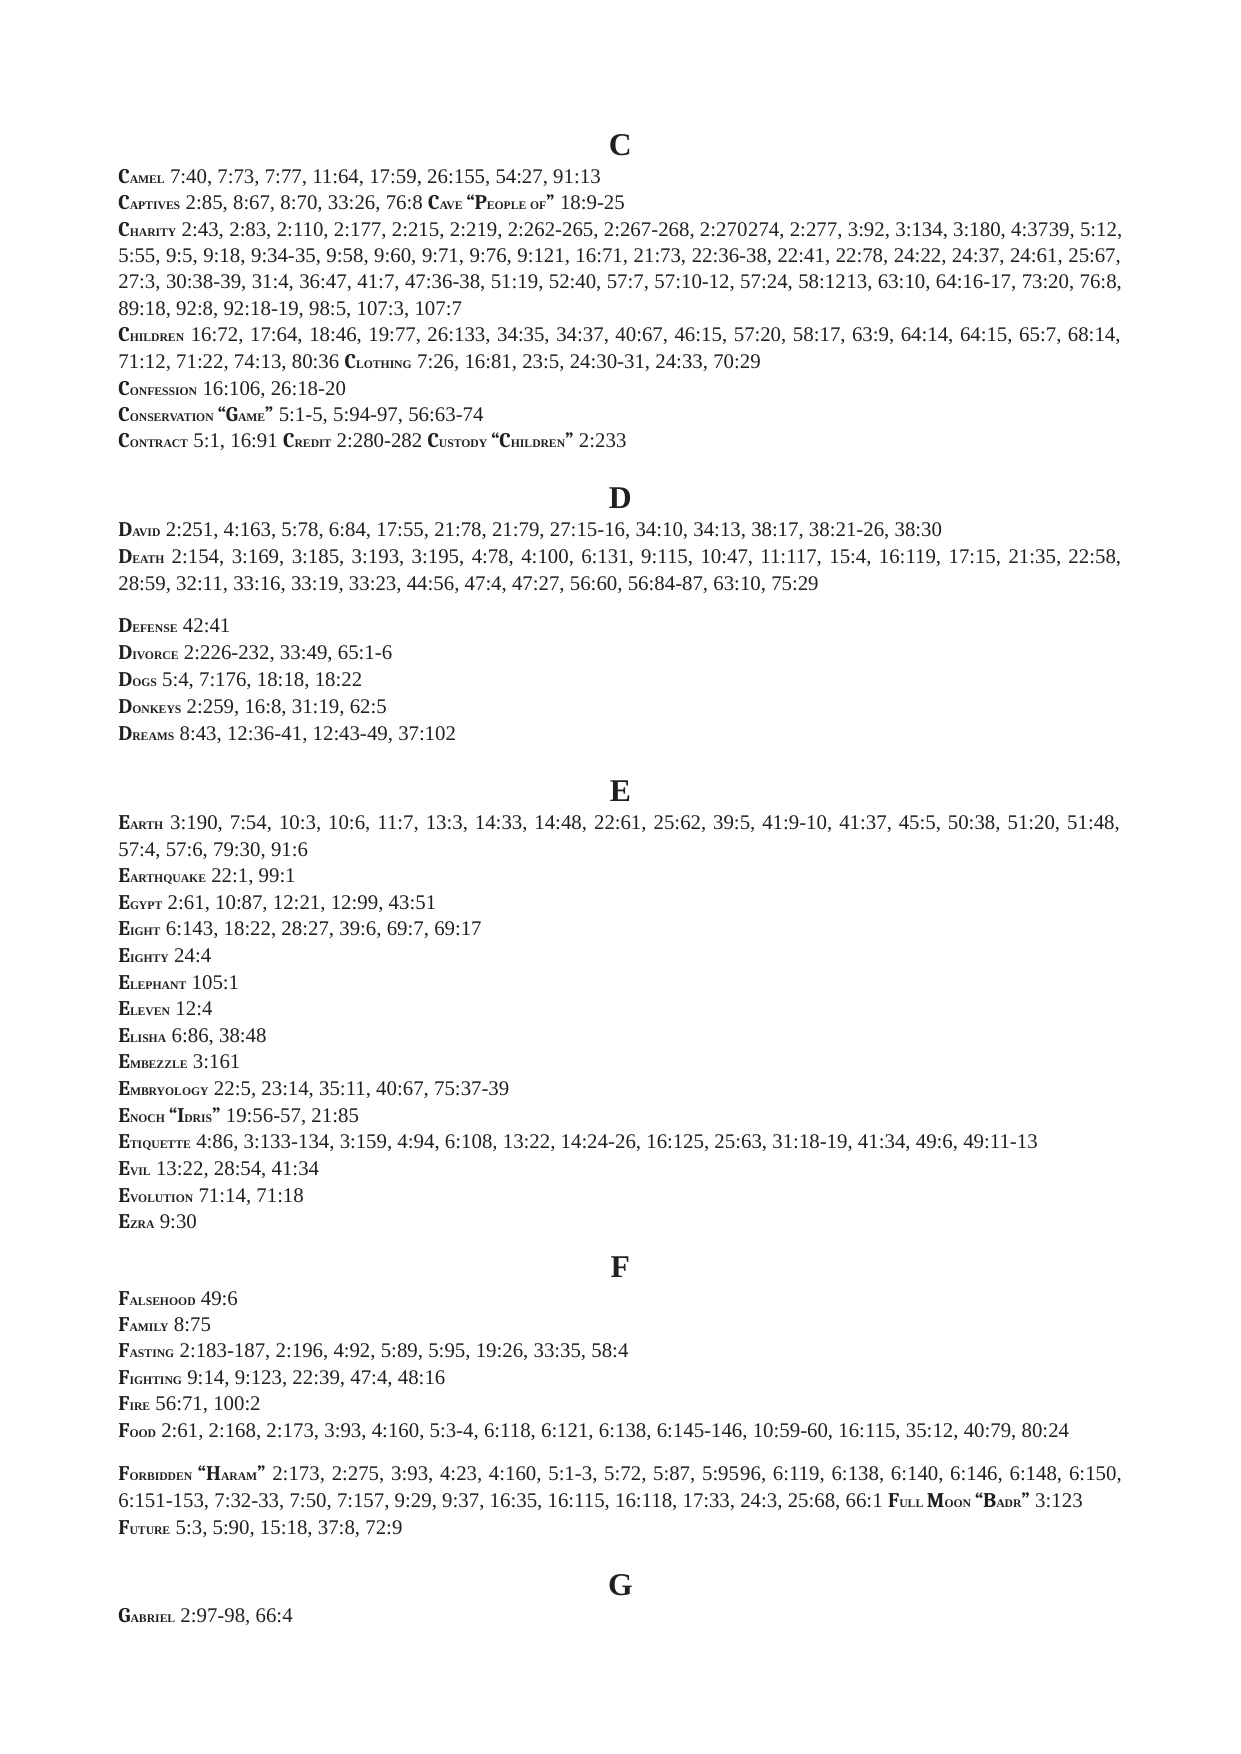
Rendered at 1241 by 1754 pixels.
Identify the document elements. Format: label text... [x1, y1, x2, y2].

text Contract 5:1, 16:91 Credit 2:280-282 Custody “Children” 2:233 [118, 428, 1122, 453]
text Divorce 2:226-232, 33:49, 65:1-6 [118, 640, 1122, 665]
text Egypt 2:61, 10:87, 12:21, 12:99, 43:51 [118, 889, 1122, 914]
text Ezra 9:30 [118, 1209, 1122, 1234]
text Earth 3:190, 7:54, 10:3, 10:6, 11:7, 13:3, 14:33, 14:48, 22:61, 25:62, 39:5, 41:9-10, 41:37, 45:5, 50:38, 51:20, 51:48, 57:4, 57:6, 79:30, 91:6 [118, 810, 1122, 861]
text Charity 2:43, 2:83, 2:110, 2:177, 2:215, 2:219, 2:262-265, 2:267-268, 2:270­274, 2:277, 3:92, 3:134, 3:180, 4:37­39, 5:12, 5:55, 9:5, 9:18, 9:34-35, 9:58, 9:60, 9:71, 9:76, 9:121, 16:71, 21:73, 22:36-38, 22:41, 22:78, 24:22, 24:37, 24:61, 25:67, 27:3, 30:38-39, 31:4, 36:47, 41:7, 47:36-38, 51:19, 52:40, 57:7, 57:10-12, 57:24, 58:12­13, 63:10, 64:16-17, 73:20, 76:8, 89:18, 92:8, 92:18-19, 98:5, 107:3, 107:7 [118, 217, 1122, 320]
text Earthquake 22:1, 99:1 [118, 863, 1122, 888]
text Fighting 9:14, 9:123, 22:39, 47:4, 48:16 [118, 1365, 1122, 1389]
text Elisha 6:86, 38:48 [118, 1023, 1122, 1047]
text c [118, 118, 1122, 164]
text Evil 13:22, 28:54, 41:34 [118, 1156, 1122, 1181]
text Conservation “Game” 5:1-5, 5:94-97, 56:63-74 [118, 402, 1122, 426]
text e [118, 764, 1122, 810]
text g [118, 1558, 1122, 1603]
text Death 2:154, 3:169, 3:185, 3:193, 3:195, 4:78, 4:100, 6:131, 9:115, 10:47, 11:117, 15:4, 16:119, 17:15, 21:35, 22:58, 28:59, 32:11, 33:16, 33:19, 33:23, 44:56, 47:4, 47:27, 56:60, 56:84-87, 63:10, 75:29 [118, 544, 1122, 594]
text David 2:251, 4:163, 5:78, 6:84, 17:55, 21:78, 21:79, 27:15-16, 34:10, 34:13, 38:17, 38:21-26, 38:30 [118, 517, 1122, 542]
text Falsehood 49:6 [118, 1286, 1122, 1310]
text Dreams 8:43, 12:36-41, 12:43-49, 37:102 [118, 721, 1122, 746]
text d [118, 471, 1122, 517]
text Future 5:3, 5:90, 15:18, 37:8, 72:9 [118, 1515, 1122, 1539]
text Enoch “Idris” 19:56-57, 21:85 [118, 1103, 1122, 1127]
text Evolution 71:14, 71:18 [118, 1183, 1122, 1207]
text Camel 7:40, 7:73, 7:77, 11:64, 17:59, 26:155, 54:27, 91:13 [118, 164, 1122, 188]
text f [118, 1240, 1122, 1286]
text Captives 2:85, 8:67, 8:70, 33:26, 76:8 Cave “People of” 18:9-25 [118, 190, 1122, 215]
text Elephant 105:1 [118, 969, 1122, 994]
text Fire 56:71, 100:2 [118, 1391, 1122, 1416]
text Children 16:72, 17:64, 18:46, 19:77, 26:133, 34:35, 34:37, 40:67, 46:15, 57:20, 58:17, 63:9, 64:14, 64:15, 65:7, 68:14, 71:12, 71:22, 74:13, 80:36 Clothing 7:26, 16:81, 23:5, 24:30-31, 24:33, 70:29 [118, 322, 1122, 373]
text Confession 16:106, 26:18-20 [118, 375, 1122, 400]
text Embryology 22:5, 23:14, 35:11, 40:67, 75:37-39 [118, 1076, 1122, 1101]
text Eighty 24:4 [118, 943, 1122, 968]
text Fasting 2:183-187, 2:196, 4:92, 5:89, 5:95, 19:26, 33:35, 58:4 [118, 1338, 1122, 1363]
text Eight 6:143, 18:22, 28:27, 39:6, 69:7, 69:17 [118, 916, 1122, 941]
text Etiquette 4:86, 3:133-134, 3:159, 4:94, 6:108, 13:22, 14:24-26, 16:125, 25:63, 31:18-19, 41:34, 49:6, 49:11-13 [118, 1129, 1122, 1154]
text Defense 42:41 [118, 613, 1122, 638]
text Embezzle 3:161 [118, 1049, 1122, 1074]
text Food 2:61, 2:168, 2:173, 3:93, 4:160, 5:3-4, 6:118, 6:121, 6:138, 6:145-146, 10:59-60, 16:115, 35:12, 40:79, 80:24 [118, 1417, 1122, 1442]
text Donkeys 2:259, 16:8, 31:19, 62:5 [118, 694, 1122, 719]
text Gabriel 2:97-98, 66:4 [118, 1603, 1122, 1628]
text Eleven 12:4 [118, 996, 1122, 1021]
text Forbidden “Haram” 2:173, 2:275, 3:93, 4:23, 4:160, 5:1-3, 5:72, 5:87, 5:95­96, 6:119, 6:138, 6:140, 6:146, 6:148, 6:150, 6:151-153, 7:32-33, 7:50, 7:157, 9:29, 9:37, 16:35, 16:115, 16:118, 17:33, 24:3, 25:68, 66:1 Full Moon “Badr” 3:123 [118, 1461, 1122, 1512]
text Dogs 5:4, 7:176, 18:18, 18:22 [118, 667, 1122, 692]
text Family 8:75 [118, 1312, 1122, 1337]
